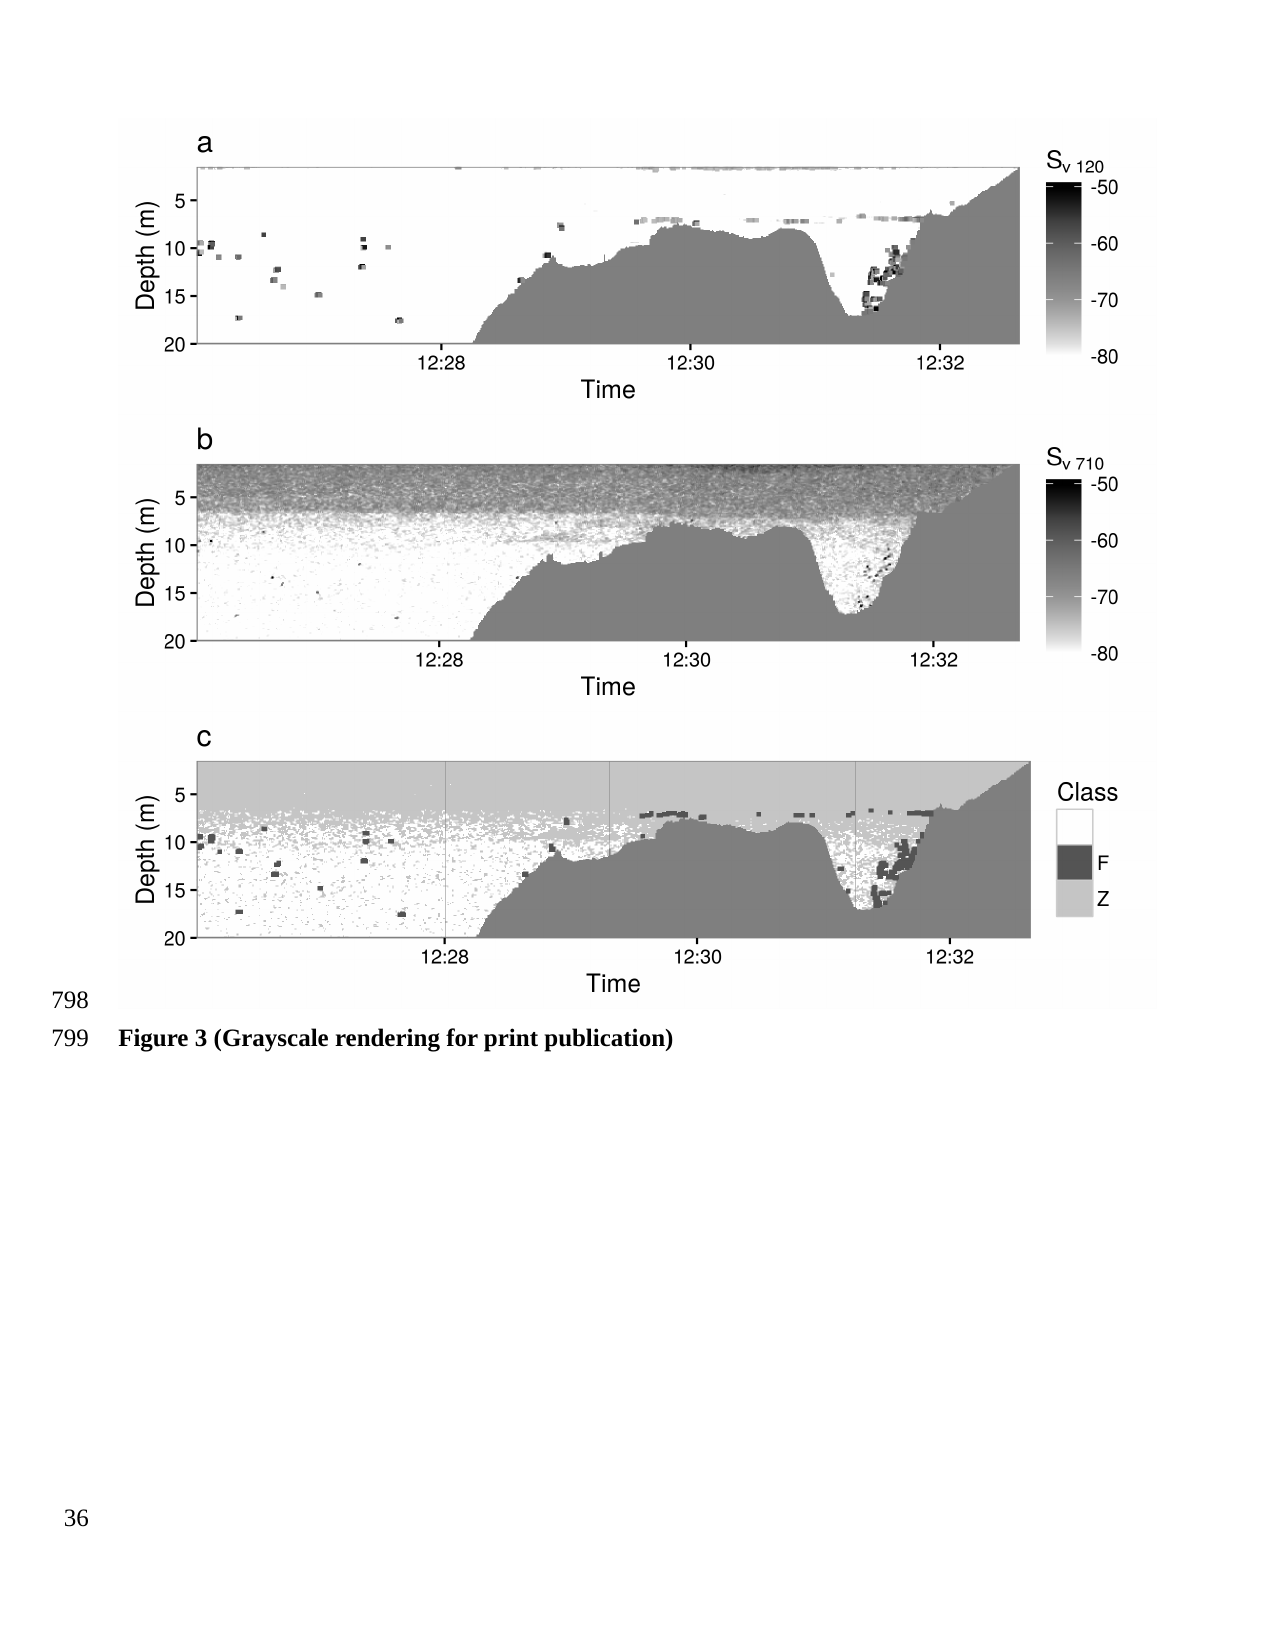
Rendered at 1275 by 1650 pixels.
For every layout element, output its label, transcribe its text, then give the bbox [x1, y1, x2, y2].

text Figure 3 (Grayscale rendering for print publication) [118, 1023, 1157, 1052]
picture [118, 118, 1157, 1009]
